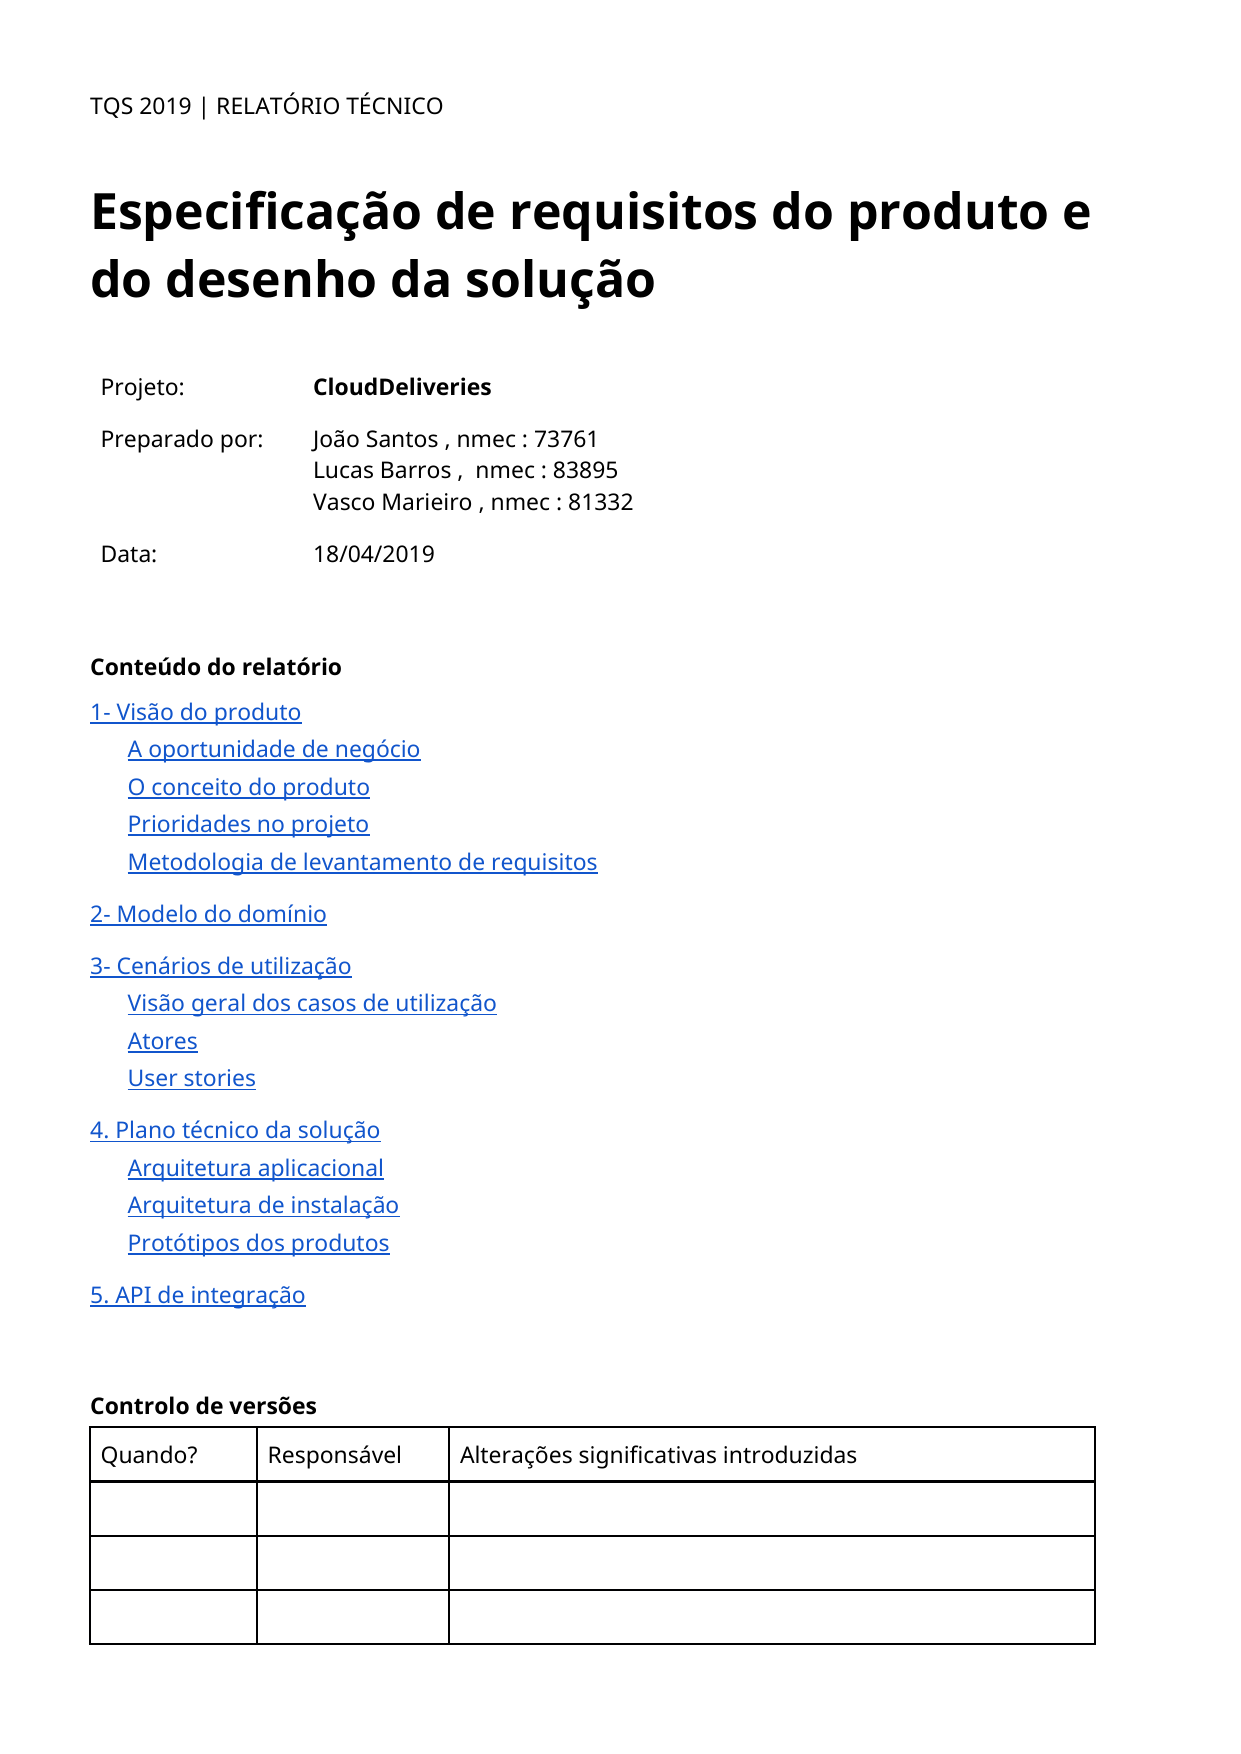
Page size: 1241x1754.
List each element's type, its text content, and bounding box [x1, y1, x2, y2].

text Protótipos dos produtos [127, 1227, 1150, 1258]
table_cell [450, 1483, 1094, 1534]
text 2- Modelo do domínio [90, 897, 1150, 929]
table_cell 18/04/2019 [303, 527, 1090, 579]
text Controlo de versões [90, 1390, 1150, 1421]
table_header Projeto: [90, 361, 302, 413]
text 3- Cenários de utilização [90, 949, 1150, 981]
text 5. API de integração [90, 1279, 1150, 1310]
table_cell Data: [90, 527, 302, 579]
table_cell [258, 1537, 448, 1589]
text A oportunidade de negócio [127, 733, 1150, 764]
table_header Alterações significativas introduzidas [450, 1428, 1094, 1480]
text Prioridades no projeto [127, 808, 1150, 839]
table_cell [450, 1591, 1094, 1643]
text 4. Plano técnico da solução [90, 1114, 1150, 1145]
table_header Responsável [258, 1428, 448, 1480]
text O conceito do produto [127, 770, 1150, 802]
table_cell [91, 1483, 256, 1534]
text Metodologia de levantamento de requisitos [127, 845, 1150, 877]
text Arquitetura aplicacional [127, 1152, 1150, 1183]
text Conteúdo do relatório [90, 651, 1150, 682]
text User stories [127, 1062, 1150, 1093]
text Atores [127, 1024, 1150, 1056]
table_cell [91, 1537, 256, 1589]
table_cell [450, 1537, 1094, 1589]
table_cell [258, 1591, 448, 1643]
text Arquitetura de instalação [127, 1189, 1150, 1220]
table_cell João Santos , nmec : 73761 Lucas Barros , nmec : 83895 Vasco Marieiro , nmec : 81332 [303, 413, 1090, 527]
text TQS 2019 | RELATÓRIO TÉCNICO [90, 90, 1150, 121]
table_cell Preparado por: [90, 413, 302, 527]
table_cell [91, 1591, 256, 1643]
table_header CloudDeliveries [303, 361, 1090, 413]
text 1- Visão do produto [90, 695, 1150, 727]
text Visão geral dos casos de utilização [127, 987, 1150, 1018]
table_header Quando? [91, 1428, 256, 1480]
title Especificação de requisitos do produto e do desenho da solução [90, 176, 1150, 312]
table_cell [258, 1483, 448, 1534]
